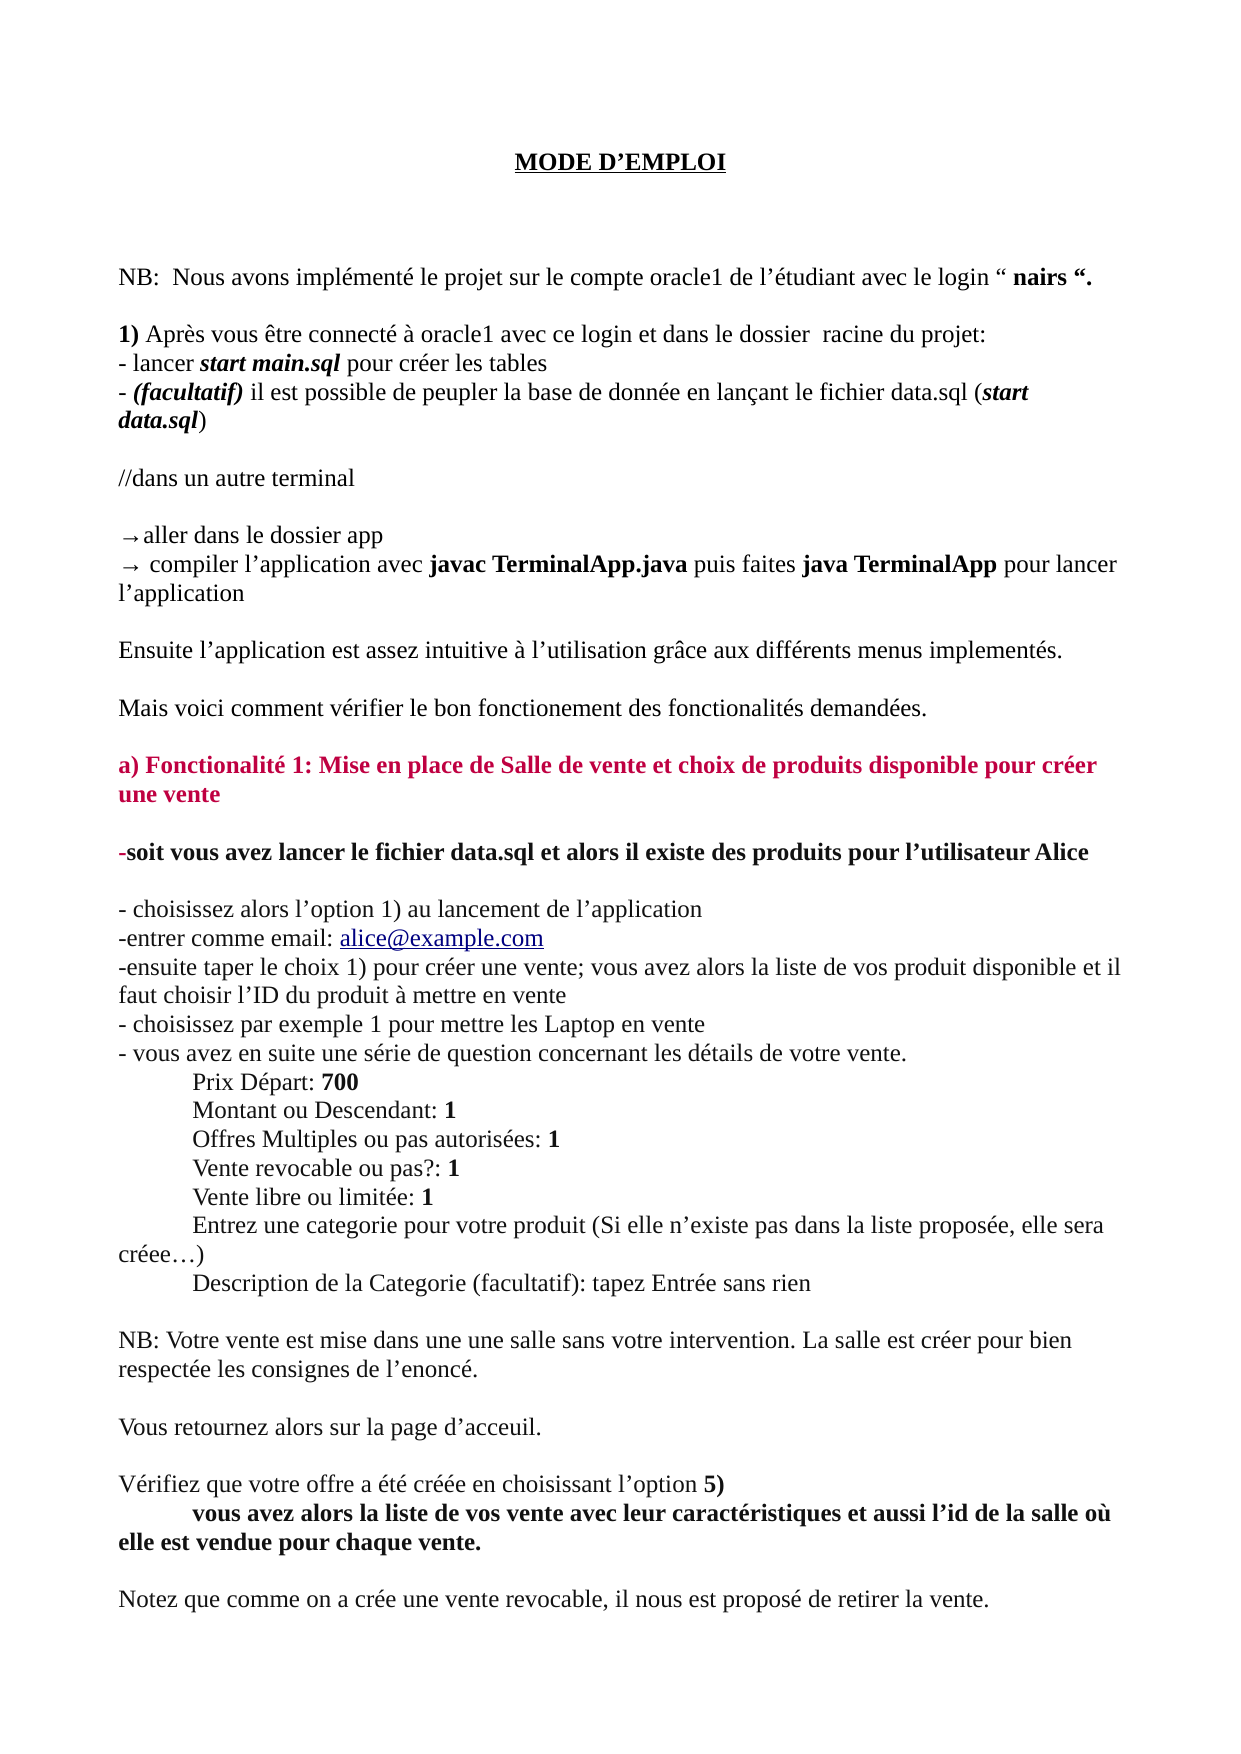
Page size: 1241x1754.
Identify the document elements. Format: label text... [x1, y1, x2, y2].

text - lancer start main.sql pour créer les tables [118, 348, 1122, 377]
text NB: Votre vente est mise dans une une salle sans votre intervention. La salle est créer pour bien respectée les consignes de l’enoncé. [118, 1326, 1122, 1383]
text Offres Multiples ou pas autorisées: 1 [118, 1124, 1122, 1153]
text Vérifiez que votre offre a été créée en choisissant l’option 5) [118, 1469, 1122, 1498]
text //dans un autre terminal [118, 463, 1122, 492]
text NB: Nous avons implémenté le projet sur le compte oracle1 de l’étudiant avec le login “ nairs “. [118, 262, 1122, 291]
text Description de la Categorie (facultatif): tapez Entrée sans rien [118, 1268, 1122, 1297]
text Vente libre ou limitée: 1 [118, 1182, 1122, 1211]
text MODE D’EMPLOI [118, 147, 1122, 176]
text Prix Départ: 700 [118, 1067, 1122, 1096]
text Montant ou Descendant: 1 [118, 1096, 1122, 1124]
text - choisissez par exemple 1 pour mettre les Laptop en vente [118, 1009, 1122, 1038]
text vous avez alors la liste de vos vente avec leur caractéristiques et aussi l’id de la salle où elle est vendue pour chaque vente. [118, 1498, 1122, 1556]
text -soit vous avez lancer le fichier data.sql et alors il existe des produits pour l’utilisateur Alice [118, 837, 1122, 866]
text Mais voici comment vérifier le bon fonctionement des fonctionalités demandées. [118, 693, 1122, 722]
text 1) Après vous être connecté à oracle1 avec ce login et dans le dossier racine du projet: [118, 319, 1122, 348]
text - (facultatif) il est possible de peupler la base de donnée en lançant le fichier data.sql (start data.sql) [118, 377, 1122, 434]
text Ensuite l’application est assez intuitive à l’utilisation grâce aux différents menus implementés. [118, 636, 1122, 664]
text - choisissez alors l’option 1) au lancement de l’application [118, 894, 1122, 923]
text Vente revocable ou pas?: 1 [118, 1153, 1122, 1182]
text → compiler l’application avec javac TerminalApp.java puis faites java TerminalApp pour lancer l’application [118, 549, 1122, 607]
text a) Fonctionalité 1: Mise en place de Salle de vente et choix de produits disponible pour créer une vente [118, 751, 1122, 808]
text Vous retournez alors sur la page d’acceuil. [118, 1412, 1122, 1441]
text -ensuite taper le choix 1) pour créer une vente; vous avez alors la liste de vos produit disponible et il faut choisir l’ID du produit à mettre en vente [118, 952, 1122, 1009]
text Notez que comme on a crée une vente revocable, il nous est proposé de retirer la vente. [118, 1584, 1122, 1613]
text →aller dans le dossier app [118, 521, 1122, 549]
text Entrez une categorie pour votre produit (Si elle n’existe pas dans la liste proposée, elle sera créee…) [118, 1211, 1122, 1268]
text -entrer comme email: alice@example.com [118, 923, 1122, 952]
text - vous avez en suite une série de question concernant les détails de votre vente. [118, 1038, 1122, 1067]
